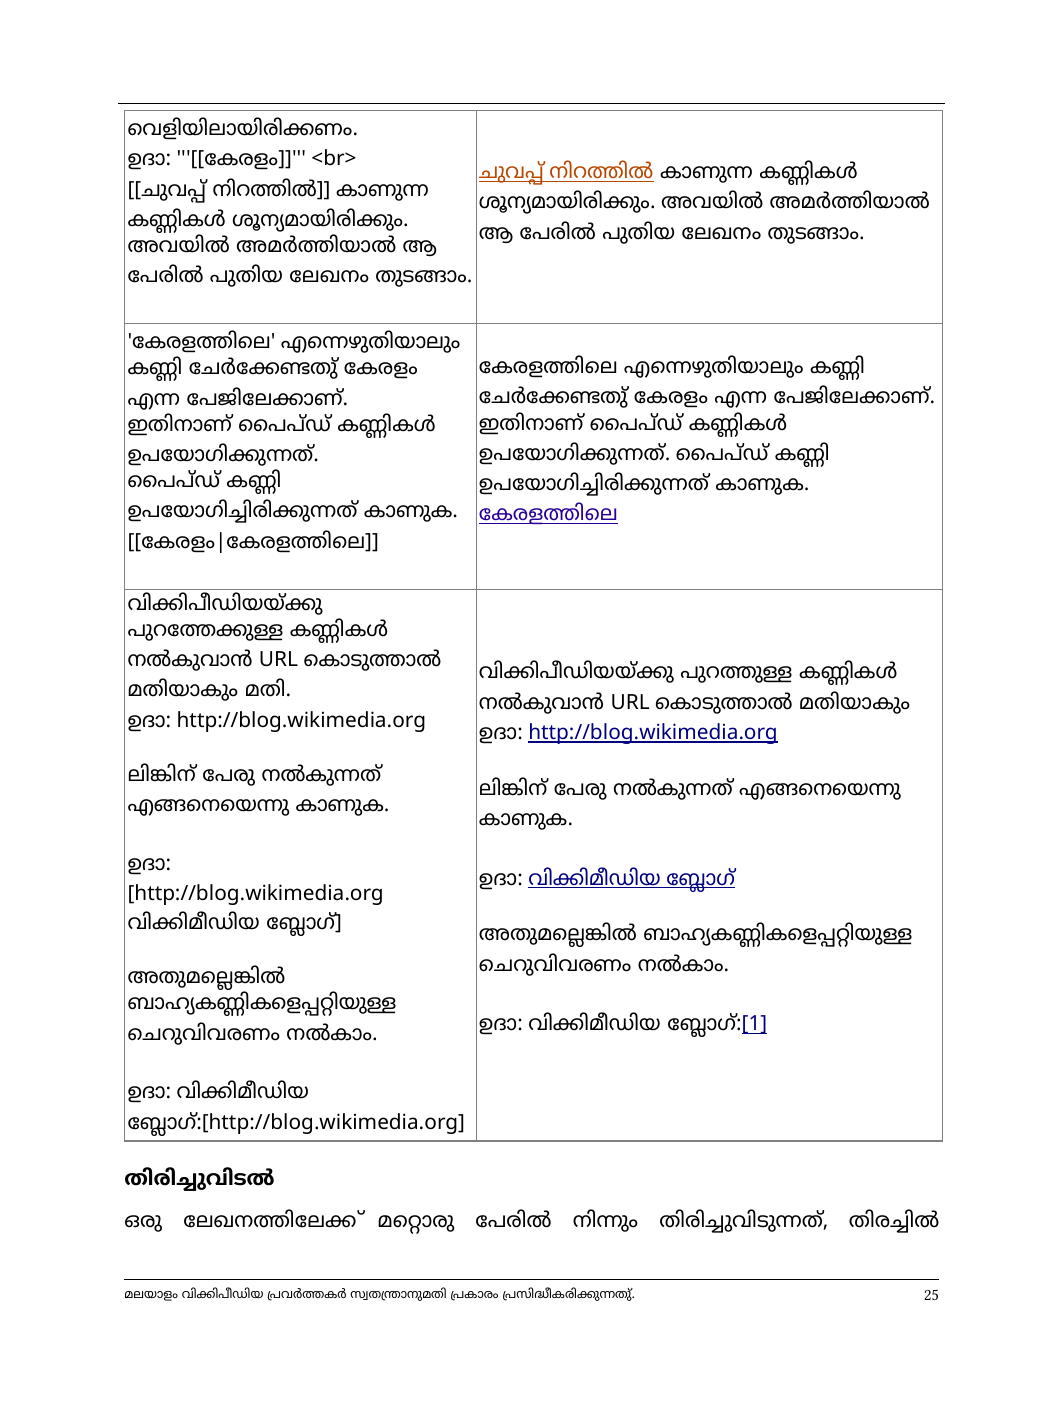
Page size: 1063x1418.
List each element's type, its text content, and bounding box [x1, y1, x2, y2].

text ഒരു ലേഖനത്തിലേക്ക് മറ്റൊരു പേരില്‍ നിന്നും തിരിച്ചുവിടുന്നത്, തിരച്ചില്‍ [124, 1205, 939, 1236]
table_cell 'കേരളത്തിലെ' എന്നെഴുതിയാലും കണ്ണി ചേർക്കേണ്ടതു് കേരളം എന്ന പേജിലേക്കാണ്‌. ഇതിനാണ്‌ പൈപ്‌ഡ്‌ കണ്ണികൾ ഉപയോഗിക്കുന്നത്‌. പൈപ്‌ഡ്‌ കണ്ണി ഉപയോഗിച്ചിരിക്കുന്നത്‌ കാണുക. [[കേരളം|കേരളത്തിലെ]] [125, 324, 476, 589]
table_cell ചുവപ്പ്‌ നിറത്തില്‍ കാണുന്ന കണ്ണികൾ ശൂന്യമായിരിക്കും. അവയില്‍ അമർത്തിയാൽ ആ പേരിൽ പുതിയ ലേഖനം തുടങ്ങാം. [477, 111, 942, 323]
table_cell വിക്കിപീഡിയയ്ക്കു പുറത്തേക്കുള്ള കണ്ണികൾ നല്‍കുവാന്‍ URL കൊടുത്താൽ മതിയാകും മതി. ഉദാ: http://blog.wikimedia.org ലിങ്കിന്‌ പേരു നല്‍കുന്നത്‌ എങ്ങനെയെന്നു കാണുക. ഉദാ: [http://blog.wikimedia.org വിക്കിമീഡിയ ബ്ലോഗ്] അതുമല്ലെങ്കില്‍ ബാഹ്യകണ്ണികളെപ്പറ്റിയുള്ള ചെറുവിവരണം നല്‍കാം. ഉദാ: വിക്കിമീഡിയ ബ്ലോഗ്‌:[http://blog.wikimedia.org] [125, 590, 476, 1140]
table_cell കേരളത്തിലെ എന്നെഴുതിയാലും കണ്ണി ചേർക്കേണ്ടതു് കേരളം എന്ന പേജിലേക്കാണ്‌. ഇതിനാണ്‌ പൈപ്‌ഡ്‌ കണ്ണികൾ ഉപയോഗിക്കുന്നത്‌. പൈപ്‌ഡ്‌ കണ്ണി ഉപയോഗിച്ചിരിക്കുന്നത്‌ കാണുക. കേരളത്തിലെ [477, 324, 942, 589]
subtitle തിരിച്ചുവിടല്‍ [124, 1167, 939, 1193]
table_cell വിക്കിപീഡിയയ്ക്കു പുറത്തുള്ള കണ്ണികൾ നല്‍കുവാന്‍ URL കൊടുത്താൽ മതിയാകും ഉദാ: http://blog.wikimedia.org ലിങ്കിന്‌ പേരു നല്‍കുന്നത്‌ എങ്ങനെയെന്നു കാണുക. ഉദാ: വിക്കിമീഡിയ ബ്ലോഗ് അതുമല്ലെങ്കില്‍ ബാഹ്യകണ്ണികളെപ്പറ്റിയുള്ള ചെറുവിവരണം നല്‍കാം. ഉദാ: വിക്കിമീഡിയ ബ്ലോഗ്‌:[1] [477, 590, 942, 1140]
table_cell വെളിയിലായിരിക്കണം. ഉദാ: '''[[കേരളം]]''' <br> [[ചുവപ്പ്‌ നിറത്തില്‍]] കാണുന്ന കണ്ണികൾ ശൂന്യമായിരിക്കും. അവയില്‍ അമർത്തിയാൽ ആ പേരിൽ പുതിയ ലേഖനം തുടങ്ങാം. [125, 111, 476, 323]
